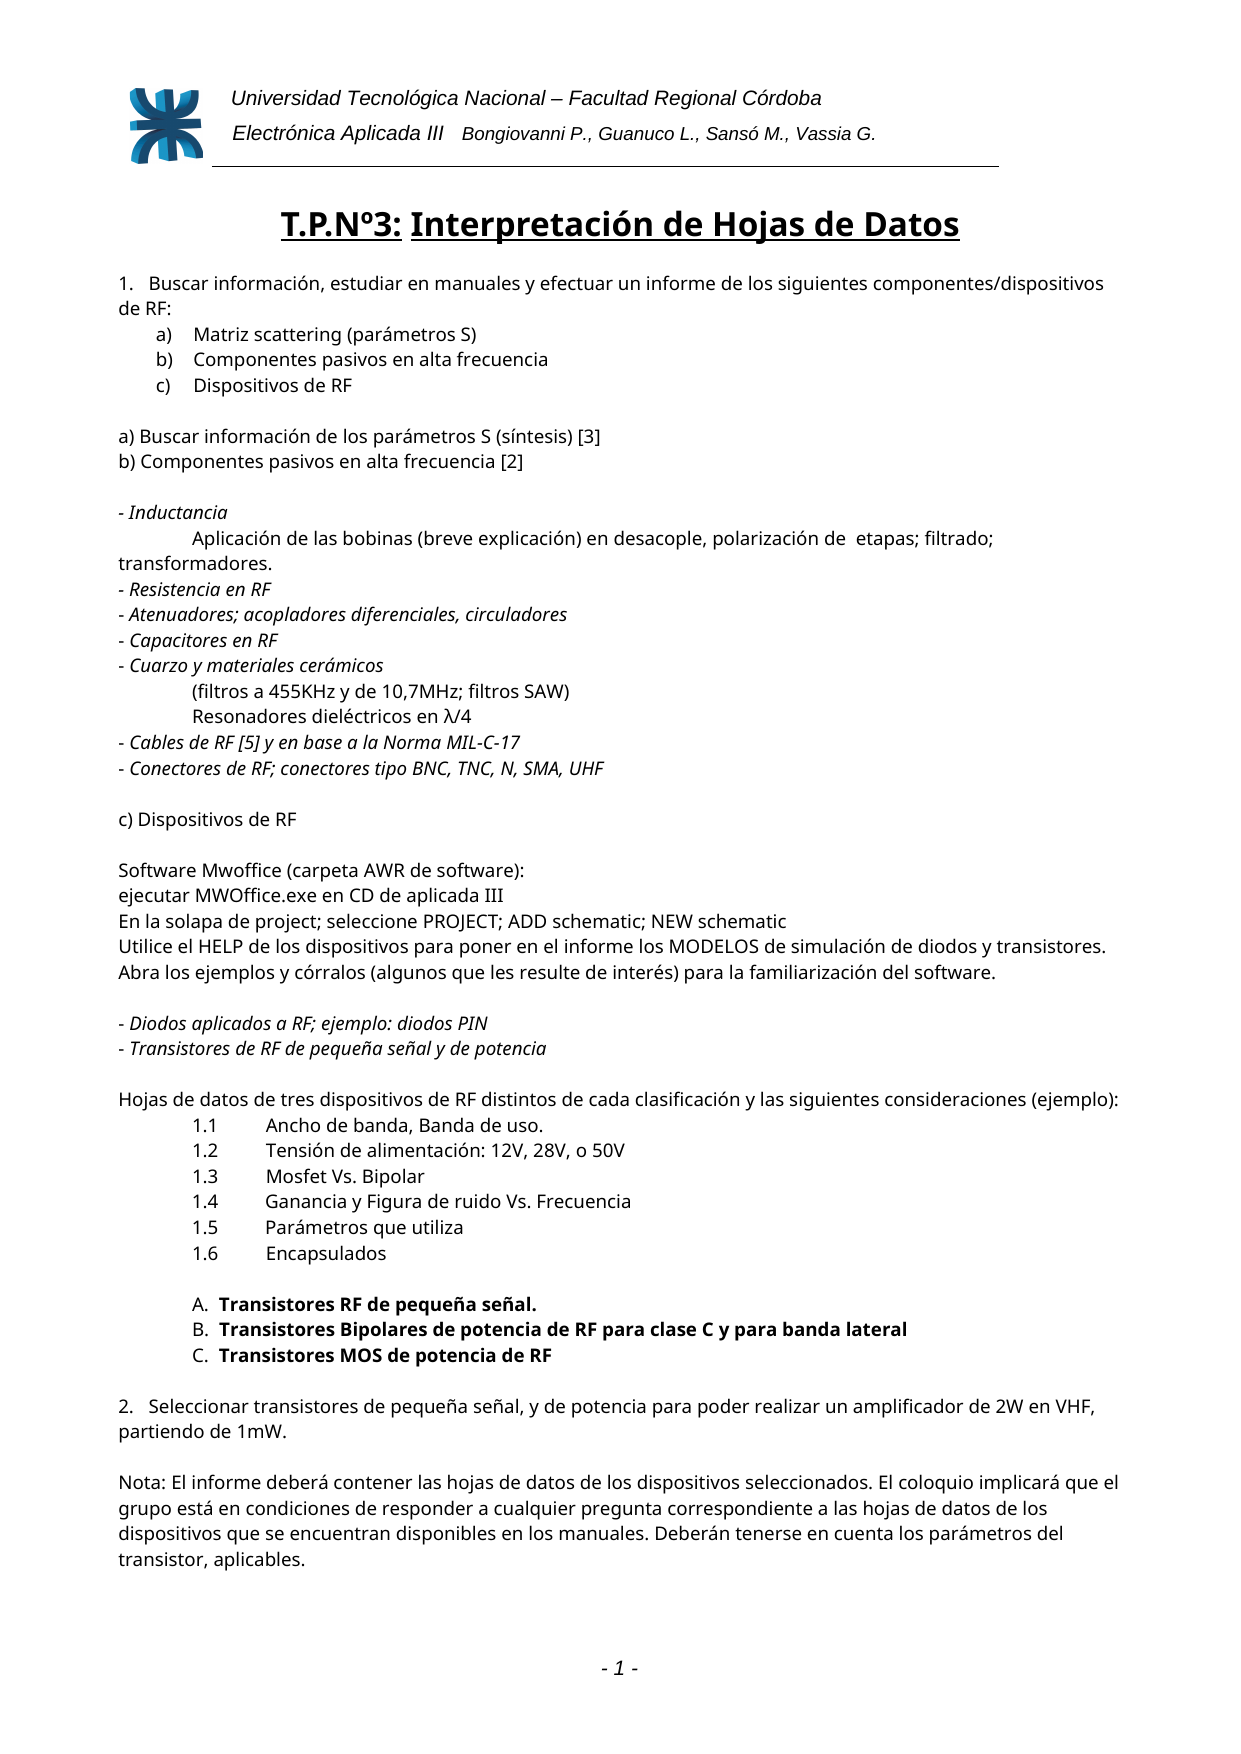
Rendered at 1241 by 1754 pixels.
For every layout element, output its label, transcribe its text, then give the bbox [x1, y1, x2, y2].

list Parámetros que utiliza [192, 1214, 1122, 1240]
text B. Transistores Bipolares de potencia de RF para clase C y para banda lateral [118, 1316, 1122, 1342]
subtitle - Resistencia en RF [118, 576, 1122, 602]
text ejecutar MWOffice.exe en CD de aplicada III [118, 882, 1122, 908]
text b) Componentes pasivos en alta frecuencia [2] [118, 449, 1122, 474]
text 1. Buscar información, estudiar en manuales y efectuar un informe de los siguientes componentes/dispositivos de RF: [118, 270, 1122, 321]
text - Diodos aplicados a RF; ejemplo: diodos PIN [118, 1010, 1122, 1036]
text En la solapa de project; seleccione PROJECT; ADD schematic; NEW schematic [118, 908, 1122, 933]
text c) Dispositivos de RF [118, 806, 1122, 831]
text Software Mwoffice (carpeta AWR de software): [118, 857, 1122, 882]
text - Transistores de RF de pequeña señal y de potencia [118, 1036, 1122, 1061]
text a) Buscar información de los parámetros S (síntesis) [3] [118, 423, 1122, 449]
text - Atenuadores; acopladores diferenciales, circuladores [118, 602, 1122, 627]
text 2. Seleccionar transistores de pequeña señal, y de potencia para poder realizar un amplificador de 2W en VHF, partiendo de 1mW. [118, 1393, 1122, 1444]
text Aplicación de las bobinas (breve explicación) en desacople, polarización de etapas; filtrado; transformadores. [118, 525, 1122, 576]
list Matriz scattering (parámetros S) [156, 321, 1122, 347]
text 1.3 Mosfet Vs. Bipolar [118, 1163, 1122, 1189]
text - Cables de RF [5] y en base a la Norma MIL-C-17 [118, 729, 1122, 755]
text Abra los ejemplos y córralos (algunos que les resulte de interés) para la familiarización del software. [118, 959, 1122, 984]
text Nota: El informe deberá contener las hojas de datos de los dispositivos seleccionados. El coloquio implicará que el grupo está en condiciones de responder a cualquier pregunta correspondiente a las hojas de datos de los dispositivos que se encuentran disponibles en los manuales. Deberán tenerse en cuenta los parámetros del transistor, aplicables. [118, 1469, 1122, 1572]
list Componentes pasivos en alta frecuencia [156, 347, 1122, 372]
text C. Transistores MOS de potencia de RF [118, 1342, 1122, 1367]
text Utilice el HELP de los dispositivos para poner en el informe los MODELOS de simulación de diodos y transistores. [118, 933, 1122, 959]
list Ganancia y Figura de ruido Vs. Frecuencia [192, 1189, 1122, 1214]
text T.P.Nº3: Interpretación de Hojas de Datos [118, 201, 1122, 246]
picture [129, 88, 203, 164]
text A. Transistores RF de pequeña señal. [118, 1291, 1122, 1316]
text 1.1 Ancho de banda, Banda de uso. [118, 1112, 1122, 1138]
text - Cuarzo y materiales cerámicos [118, 653, 1122, 678]
text Hojas de datos de tres dispositivos de RF distintos de cada clasificación y las siguientes consideraciones (ejemplo): [118, 1087, 1122, 1112]
text 1.2 Tensión de alimentación: 12V, 28V, o 50V [118, 1138, 1122, 1163]
text - Conectores de RF; conectores tipo BNC, TNC, N, SMA, UHF [118, 755, 1122, 780]
text (filtros a 455KHz y de 10,7MHz; filtros SAW) [118, 678, 1122, 704]
subtitle - Inductancia [118, 500, 1122, 525]
text - Capacitores en RF [118, 627, 1122, 653]
list Dispositivos de RF [156, 372, 1122, 398]
text 1.6 Encapsulados [118, 1240, 1122, 1265]
text Resonadores dieléctricos en λ/4 [118, 704, 1122, 729]
